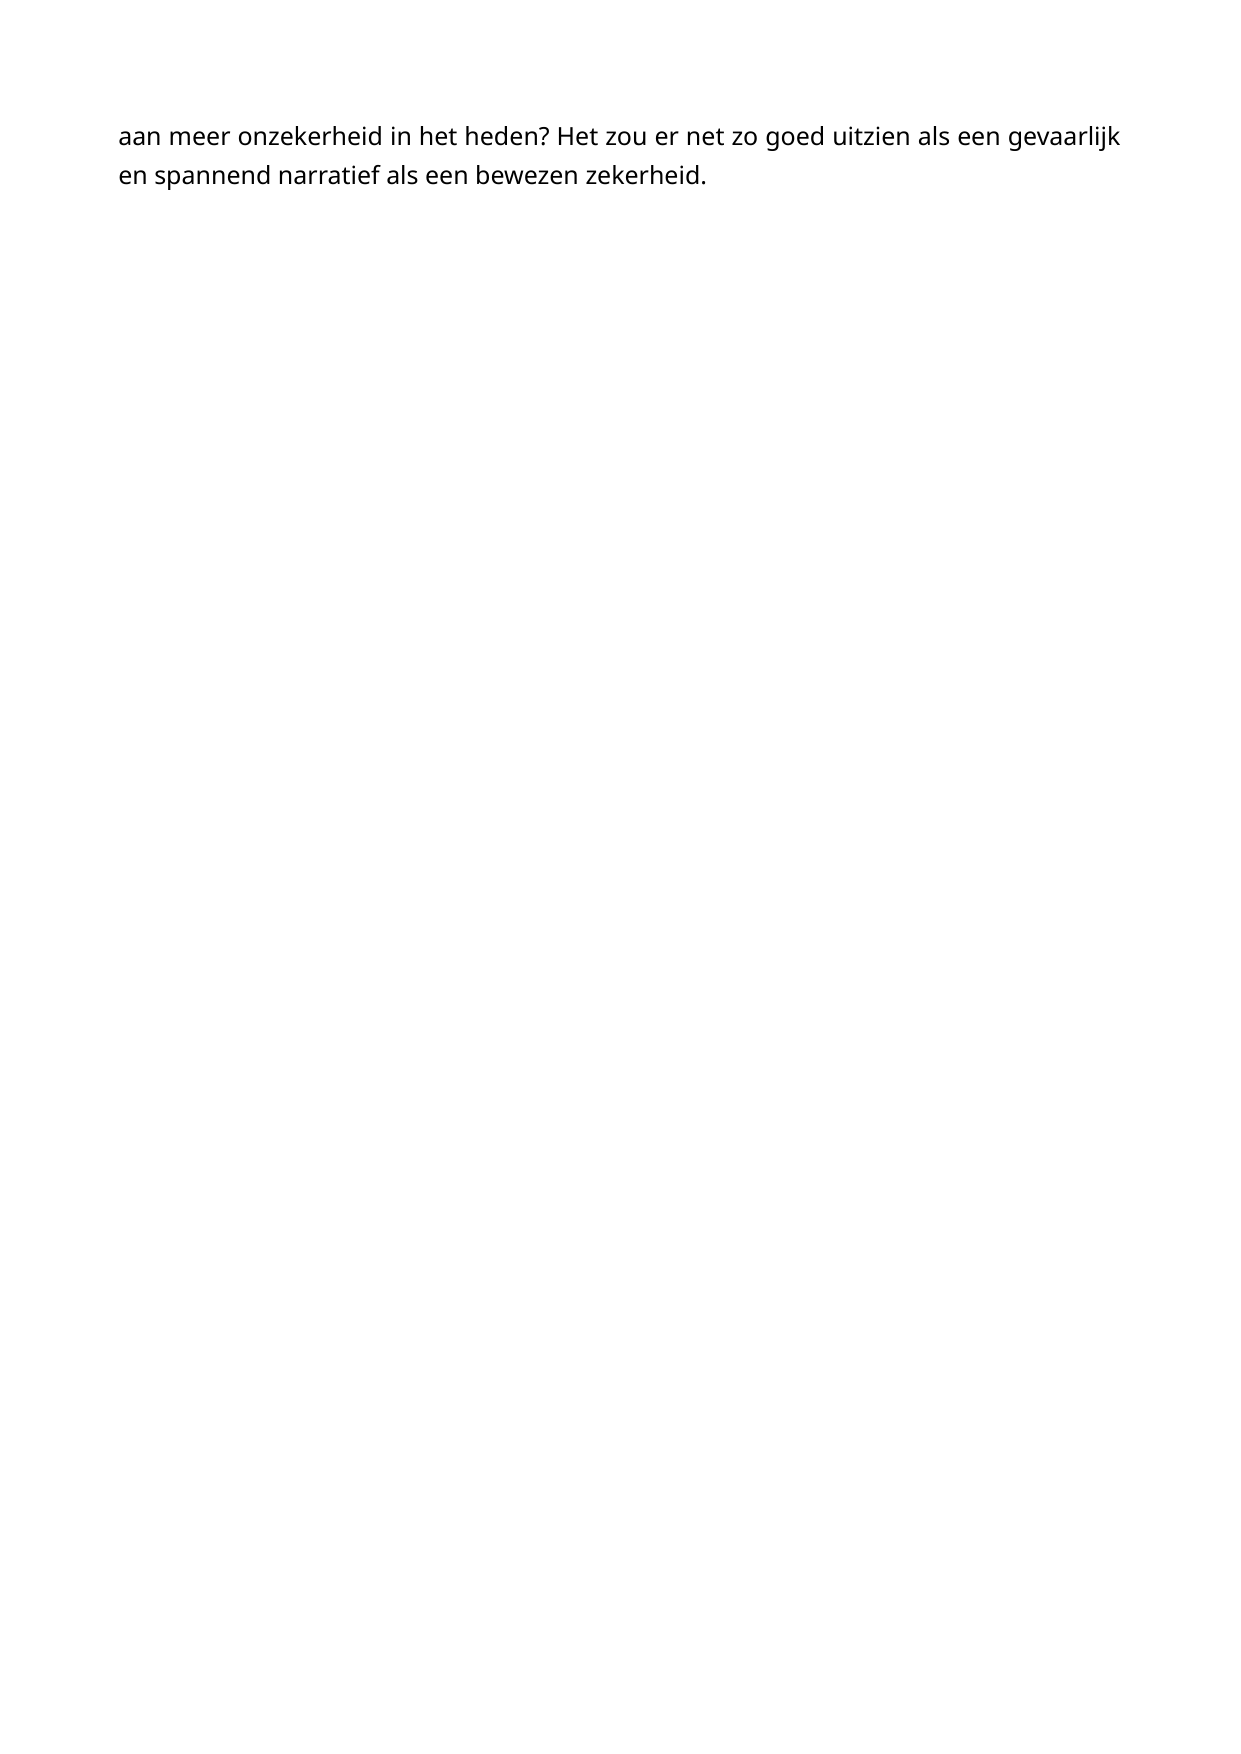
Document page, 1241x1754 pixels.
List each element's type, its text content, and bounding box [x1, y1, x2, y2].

text aan meer onzekerheid in het heden? Het zou er net zo goed uitzien als een gevaarlijk en spannend narratief als een bewezen zekerheid. [118, 118, 1122, 191]
